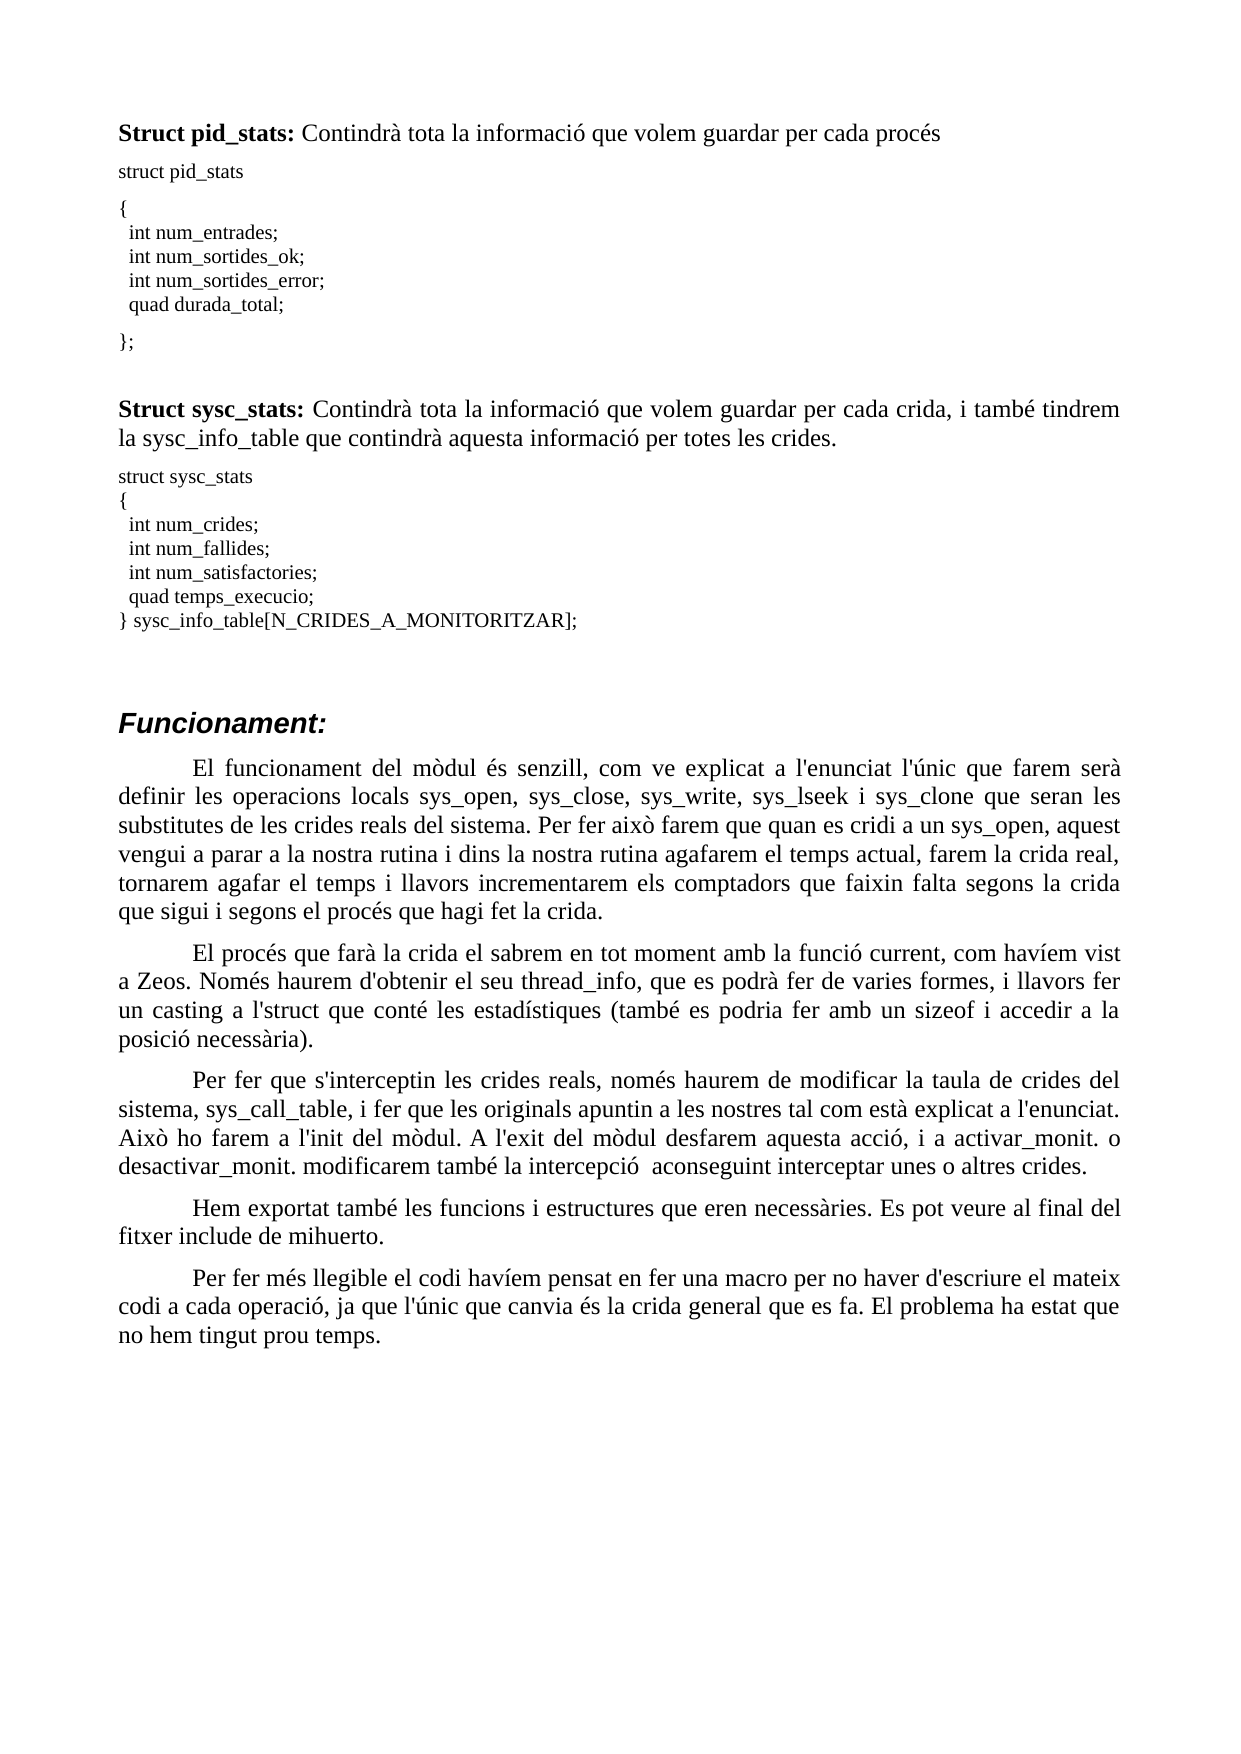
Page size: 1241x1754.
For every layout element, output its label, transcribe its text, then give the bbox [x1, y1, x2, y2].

text { int num_entrades; int num_sortides_ok; int num_sortides_error; quad durada_total; [118, 196, 1122, 316]
text struct pid_stats [118, 159, 1122, 183]
text Struct sysc_stats: Contindrà tota la informació que volem guardar per cada crida, i també tindrem la sysc_info_table que contindrà aquesta informació per totes les crides. [118, 365, 1122, 452]
text struct sysc_stats { int num_crides; int num_fallides; int num_satisfactories; quad temps_execucio; } sysc_info_table[N_CRIDES_A_MONITORITZAR]; [118, 464, 1122, 632]
text Hem exportat també les funcions i estructures que eren necessàries. Es pot veure al final del fitxer include de mihuerto. [118, 1193, 1122, 1250]
text }; [118, 329, 1122, 353]
subtitle Funcionament: [118, 707, 1122, 740]
text Per fer més llegible el codi havíem pensat en fer una macro per no haver d'escriure el mateix codi a cada operació, ja que l'únic que canvia és la crida general que es fa. El problema ha estat que no hem tingut prou temps. [118, 1263, 1122, 1349]
text El procés que farà la crida el sabrem en tot moment amb la funció current, com havíem vist a Zeos. Només haurem d'obtenir el seu thread_info, que es podrà fer de varies formes, i llavors fer un casting a l'struct que conté les estadístiques (també es podria fer amb un sizeof i accedir a la posició necessària). [118, 938, 1122, 1053]
text Struct pid_stats: Contindrà tota la informació que volem guardar per cada procés [118, 118, 1122, 147]
text Per fer que s'interceptin les crides reals, només haurem de modificar la taula de crides del sistema, sys_call_table, i fer que les originals apuntin a les nostres tal com està explicat a l'enunciat. Això ho farem a l'init del mòdul. A l'exit del mòdul desfarem aquesta acció, i a activar_monit. o desactivar_monit. modificarem també la intercepció aconseguint interceptar unes o altres crides. [118, 1065, 1122, 1180]
text El funcionament del mòdul és senzill, com ve explicat a l'enunciat l'únic que farem serà definir les operacions locals sys_open, sys_close, sys_write, sys_lseek i sys_clone que seran les substitutes de les crides reals del sistema. Per fer això farem que quan es cridi a un sys_open, aquest vengui a parar a la nostra rutina i dins la nostra rutina agafarem el temps actual, farem la crida real, tornarem agafar el temps i llavors incrementarem els comptadors que faixin falta segons la crida que sigui i segons el procés que hagi fet la crida. [118, 753, 1122, 925]
